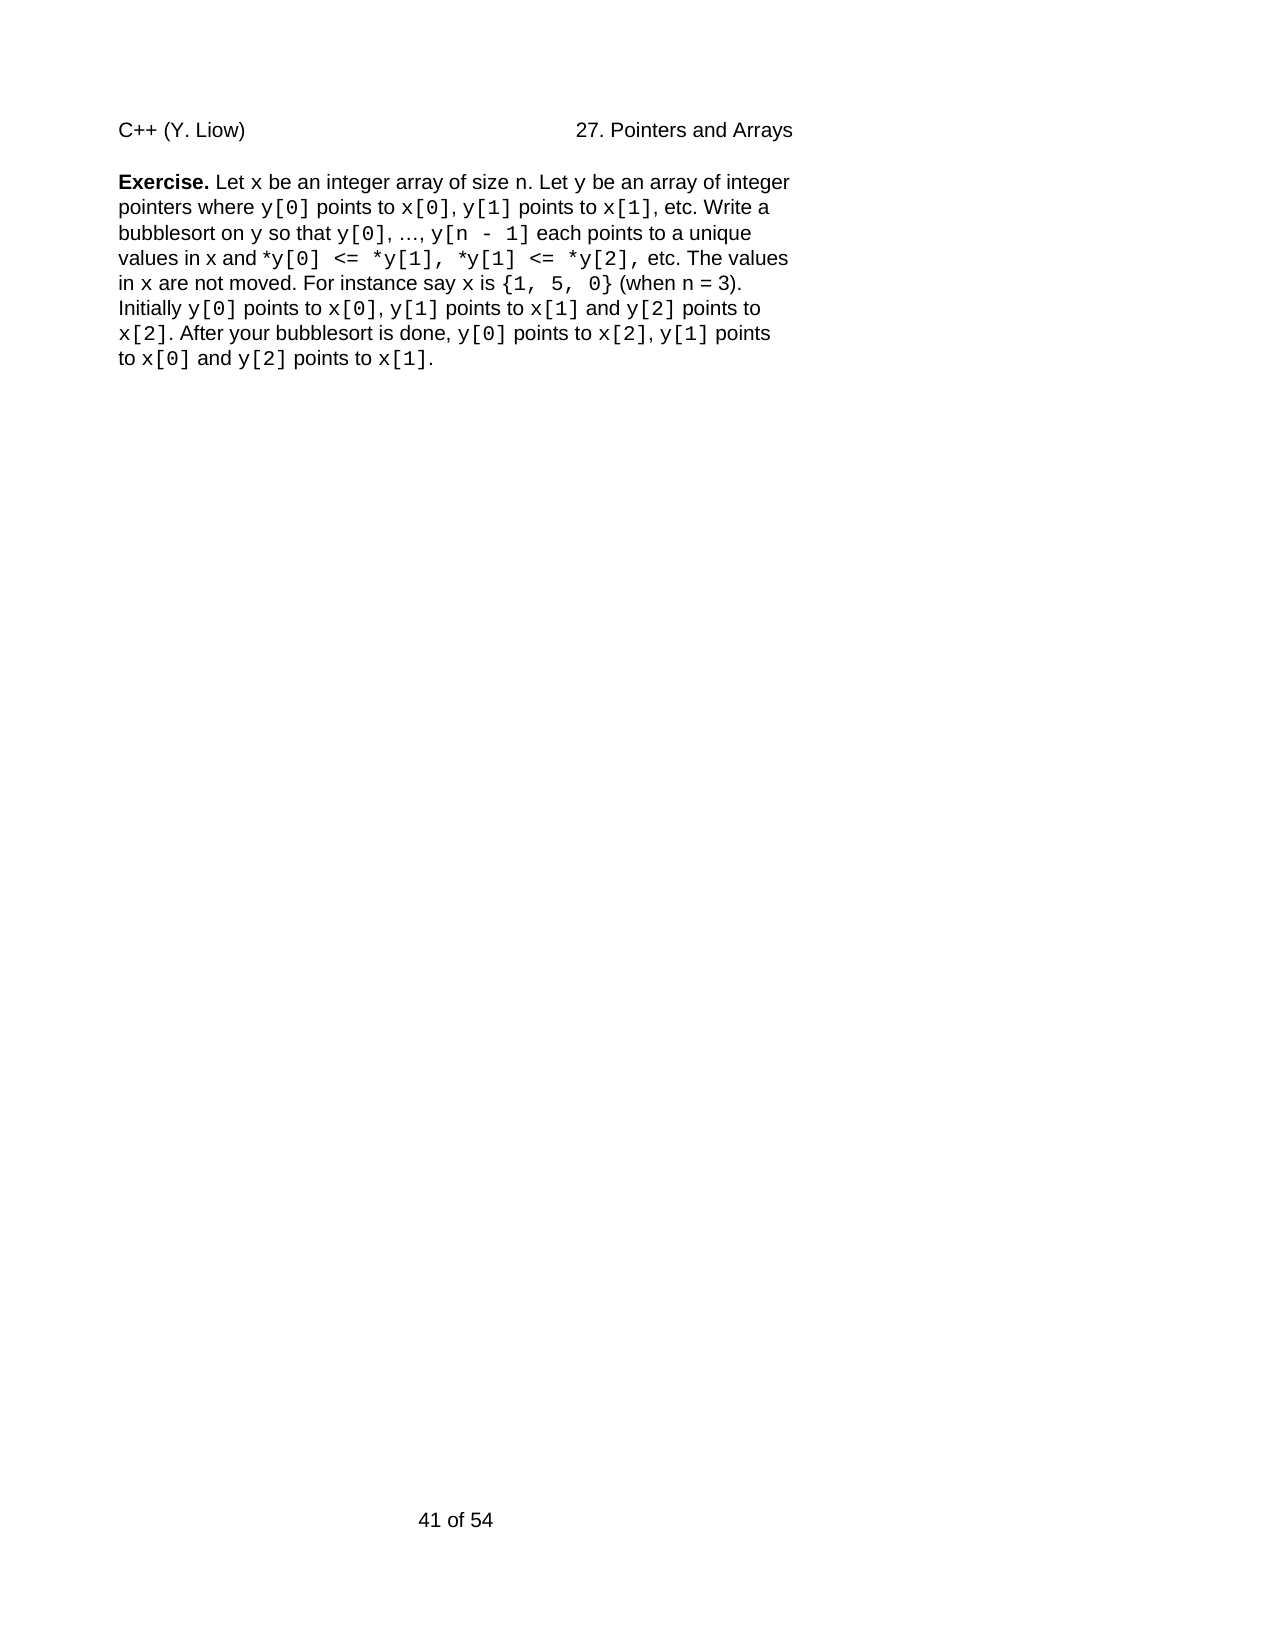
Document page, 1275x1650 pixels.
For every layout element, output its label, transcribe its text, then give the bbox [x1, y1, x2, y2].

text Exercise. Let x be an integer array of size n. Let y be an array of integer pointers where y[0] points to x[0], y[1] points to x[1], etc. Write a bubblesort on y so that y[0], …, y[n - 1] each points to a unique values in x and *y[0] <= *y[1], *y[1] <= *y[2], etc. The values in x are not moved. For instance say x is {1, 5, 0} (when n = 3). Initially y[0] points to x[0], y[1] points to x[1] and y[2] points to x[2]. After your bubblesort is done, y[0] points to x[2], y[1] points to x[0] and y[2] points to x[1]. [118, 171, 793, 372]
